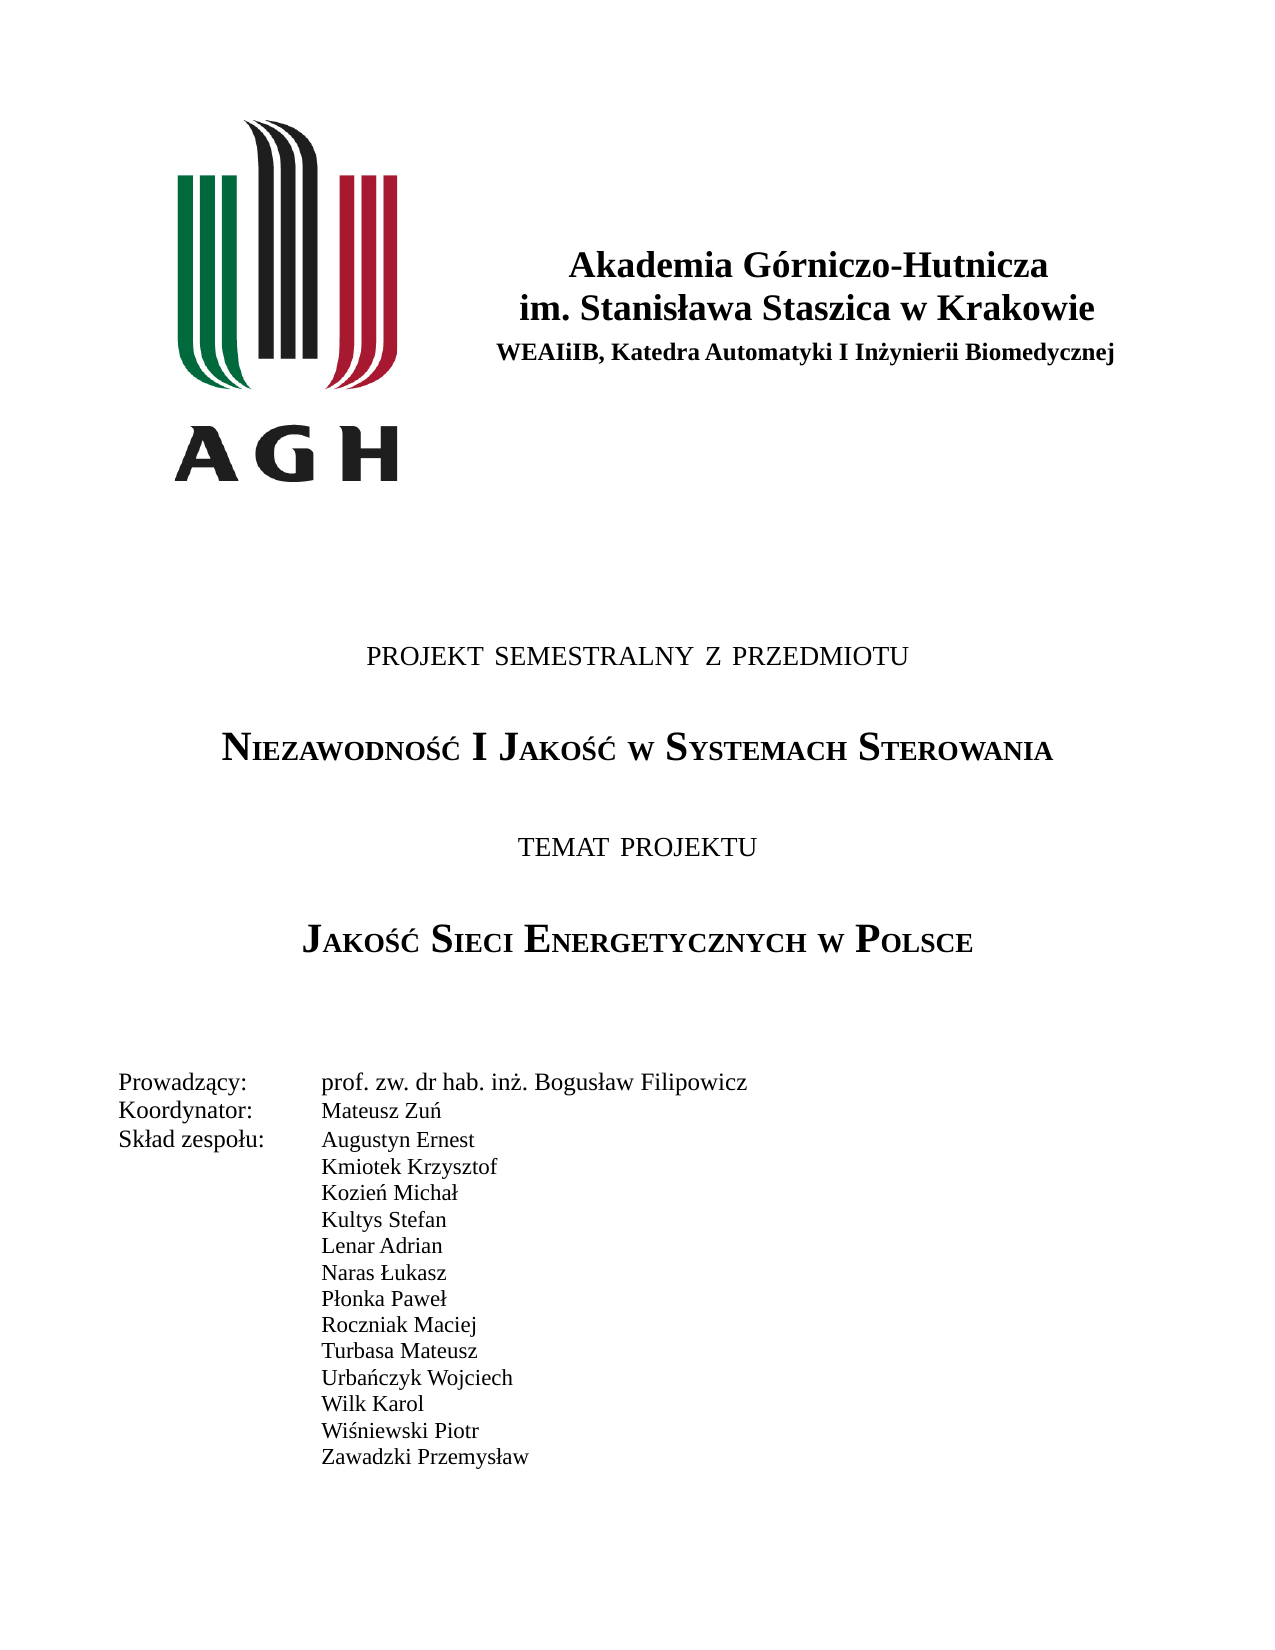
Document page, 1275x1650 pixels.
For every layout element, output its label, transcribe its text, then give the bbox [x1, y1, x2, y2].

text Niezawodność I Jakość w Systemach Sterowania [118, 722, 1157, 770]
text Kultys Stefan [118, 1206, 1157, 1232]
text Płonka Paweł [118, 1285, 1157, 1311]
picture [174, 120, 398, 482]
text Skład zespołu: Augustyn Ernest [118, 1124, 1157, 1153]
text Wilk Karol [118, 1390, 1157, 1417]
text [118, 243, 174, 286]
text WEAIiIB, Katedra Automatyki I Inżynierii Biomedycznej [398, 329, 1157, 367]
text Jakość Sieci Energetycznych w Polsce [118, 913, 1157, 961]
text Naras Łukasz [118, 1258, 1157, 1285]
text [118, 286, 174, 329]
text Roczniak Maciej [118, 1311, 1157, 1338]
text im. Stanisława Staszica w Krakowie [398, 286, 1157, 329]
text Turbasa Mateusz [118, 1338, 1157, 1364]
text [118, 329, 174, 367]
text Akademia Górniczo-Hutnicza [398, 243, 1157, 286]
text Wiśniewski Piotr [118, 1417, 1157, 1443]
text Zawadzki Przemysław [118, 1443, 1157, 1469]
text temat projektu [118, 818, 1157, 866]
text Lenar Adrian [118, 1232, 1157, 1258]
text Prowadzący: prof. zw. dr hab. inż. Bogusław Filipowicz [118, 1067, 1157, 1096]
text Koordynator: Mateusz Zuń [118, 1096, 1157, 1124]
text Kmiotek Krzysztof [118, 1153, 1157, 1179]
text Kozień Michał [118, 1179, 1157, 1206]
text Urbańczyk Wojciech [118, 1364, 1157, 1390]
text projekt semestralny z przedmiotu [118, 626, 1157, 674]
